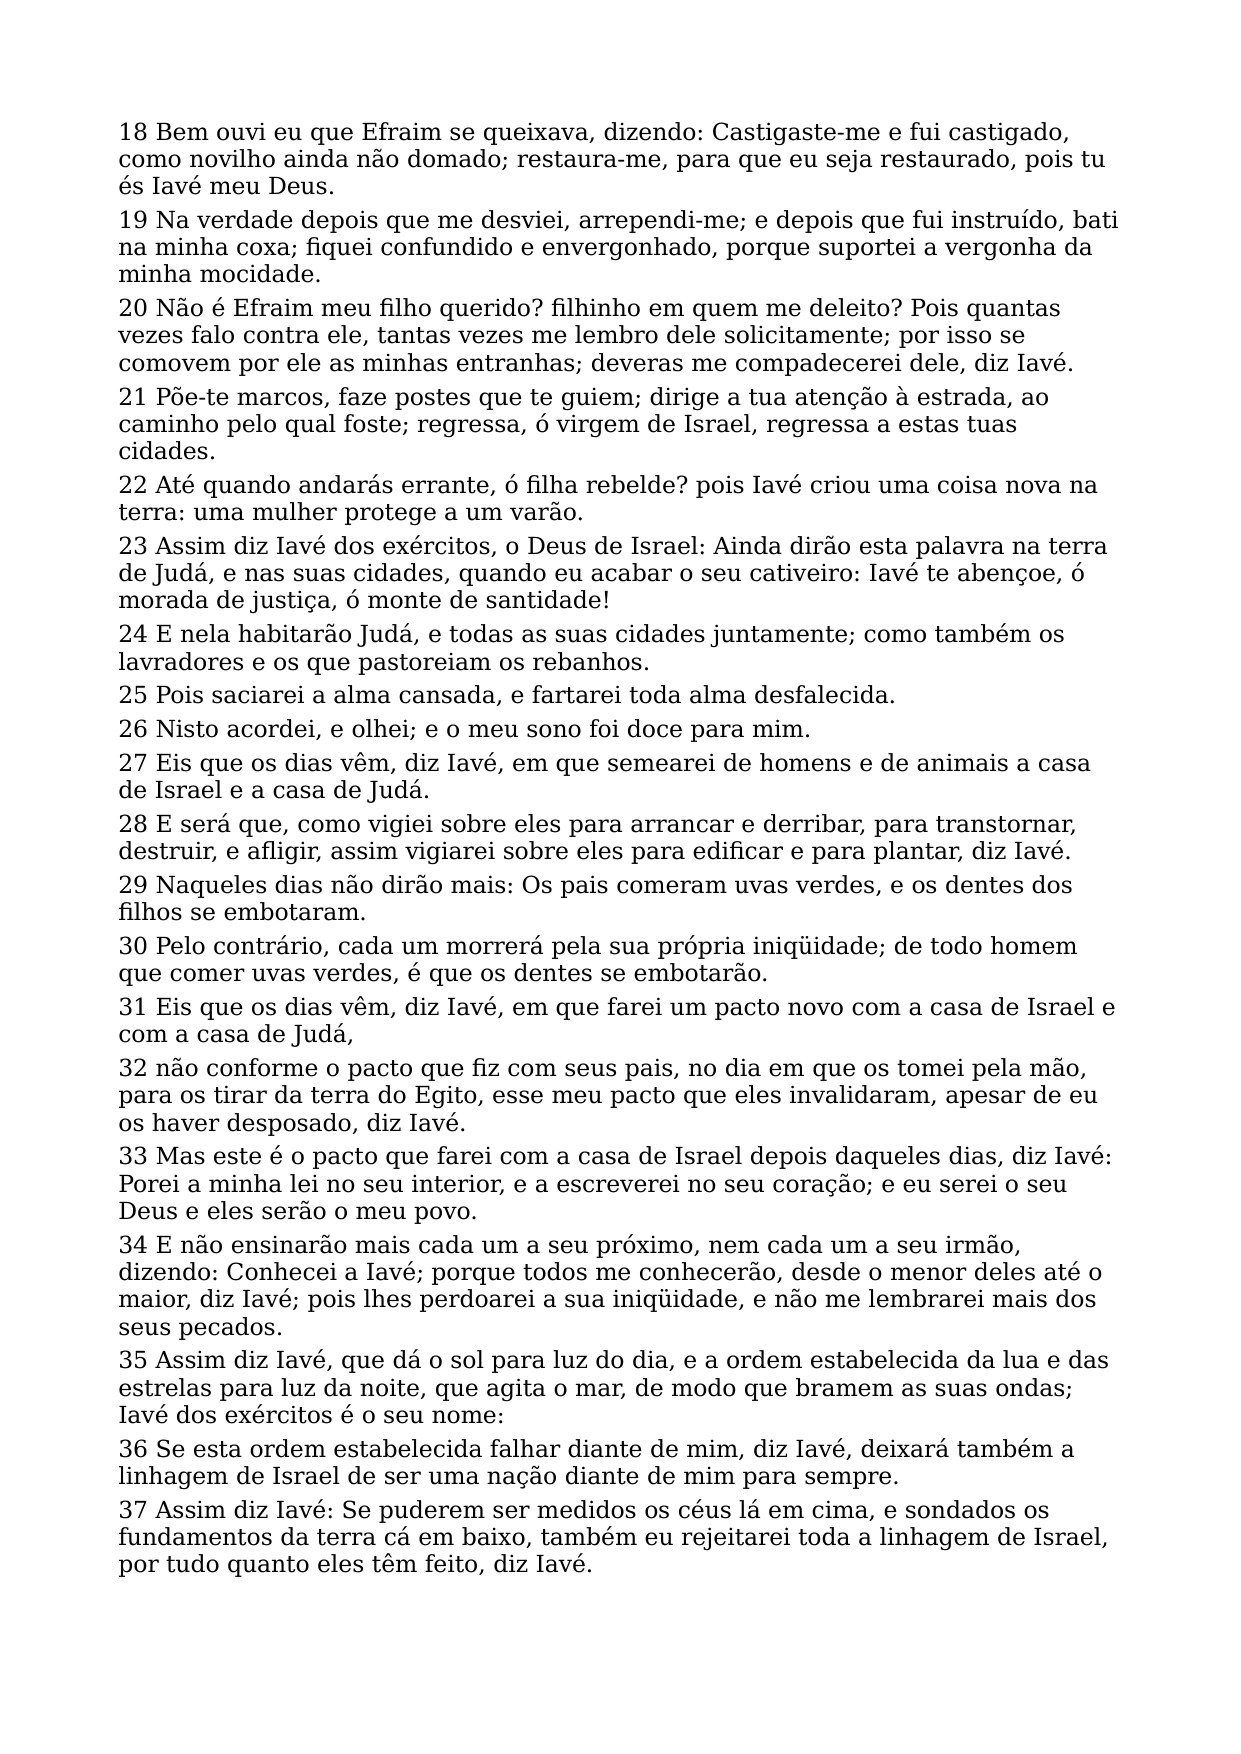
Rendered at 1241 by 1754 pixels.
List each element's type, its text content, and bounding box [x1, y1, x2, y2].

text 22 Até quando andarás errante, ó filha rebelde? pois Iavé criou uma coisa nova na terra: uma mulher protege a um varão. [118, 471, 1122, 526]
text 35 Assim diz Iavé, que dá o sol para luz do dia, e a ordem estabelecida da lua e das estrelas para luz da noite, que agita o mar, de modo que bramem as suas ondas; Iavé dos exércitos é o seu nome: [118, 1347, 1122, 1429]
text 32 não conforme o pacto que fiz com seus pais, no dia em que os tomei pela mão, para os tirar da terra do Egito, esse meu pacto que eles invalidaram, apesar de eu os haver desposado, diz Iavé. [118, 1054, 1122, 1136]
text 26 Nisto acordei, e olhei; e o meu sono foi doce para mim. [118, 716, 1122, 743]
text 23 Assim diz Iavé dos exércitos, o Deus de Israel: Ainda dirão esta palavra na terra de Judá, e nas suas cidades, quando eu acabar o seu cativeiro: Iavé te abençoe, ó morada de justiça, ó monte de santidade! [118, 532, 1122, 614]
text 24 E nela habitarão Judá, e todas as suas cidades juntamente; como também os lavradores e os que pastoreiam os rebanhos. [118, 621, 1122, 675]
text 18 Bem ouvi eu que Efraim se queixava, dizendo: Castigaste-me e fui castigado, como novilho ainda não domado; restaura-me, para que eu seja restaurado, pois tu és Iavé meu Deus. [118, 118, 1122, 200]
text 20 Não é Efraim meu filho querido? filhinho em quem me deleito? Pois quantas vezes falo contra ele, tantas vezes me lembro dele solicitamente; por isso se comovem por ele as minhas entranhas; deveras me compadecerei dele, diz Iavé. [118, 295, 1122, 377]
text 33 Mas este é o pacto que farei com a casa de Israel depois daqueles dias, diz Iavé: Porei a minha lei no seu interior, e a escreverei no seu coração; e eu serei o seu Deus e eles serão o meu povo. [118, 1143, 1122, 1225]
text 37 Assim diz Iavé: Se puderem ser medidos os céus lá em cima, e sondados os fundamentos da terra cá em baixo, também eu rejeitarei toda a linhagem de Israel, por tudo quanto eles têm feito, diz Iavé. [118, 1496, 1122, 1578]
text 25 Pois saciarei a alma cansada, e fartarei toda alma desfalecida. [118, 682, 1122, 709]
text 31 Eis que os dias vêm, diz Iavé, em que farei um pacto novo com a casa de Israel e com a casa de Judá, [118, 993, 1122, 1048]
text 36 Se esta ordem estabelecida falhar diante de mim, diz Iavé, deixará também a linhagem de Israel de ser uma nação diante de mim para sempre. [118, 1435, 1122, 1490]
text 34 E não ensinarão mais cada um a seu próximo, nem cada um a seu irmão, dizendo: Conhecei a Iavé; porque todos me conhecerão, desde o menor deles até o maior, diz Iavé; pois lhes perdoarei a sua iniqüidade, e não me lembrarei mais dos seus pecados. [118, 1231, 1122, 1340]
text 30 Pelo contrário, cada um morrerá pela sua própria iniqüidade; de todo homem que comer uvas verdes, é que os dentes se embotarão. [118, 932, 1122, 987]
text 29 Naqueles dias não dirão mais: Os pais comeram uvas verdes, e os dentes dos filhos se embotaram. [118, 871, 1122, 926]
text 19 Na verdade depois que me desviei, arrependi-me; e depois que fui instruído, bati na minha coxa; fiquei confundido e envergonhado, porque suportei a vergonha da minha mocidade. [118, 206, 1122, 288]
text 28 E será que, como vigiei sobre eles para arrancar e derribar, para transtornar, destruir, e afligir, assim vigiarei sobre eles para edificar e para plantar, diz Iavé. [118, 810, 1122, 865]
text 21 Põe-te marcos, faze postes que te guiem; dirige a tua atenção à estrada, ao caminho pelo qual foste; regressa, ó virgem de Israel, regressa a estas tuas cidades. [118, 383, 1122, 465]
text 27 Eis que os dias vêm, diz Iavé, em que semearei de homens e de animais a casa de Israel e a casa de Judá. [118, 749, 1122, 804]
